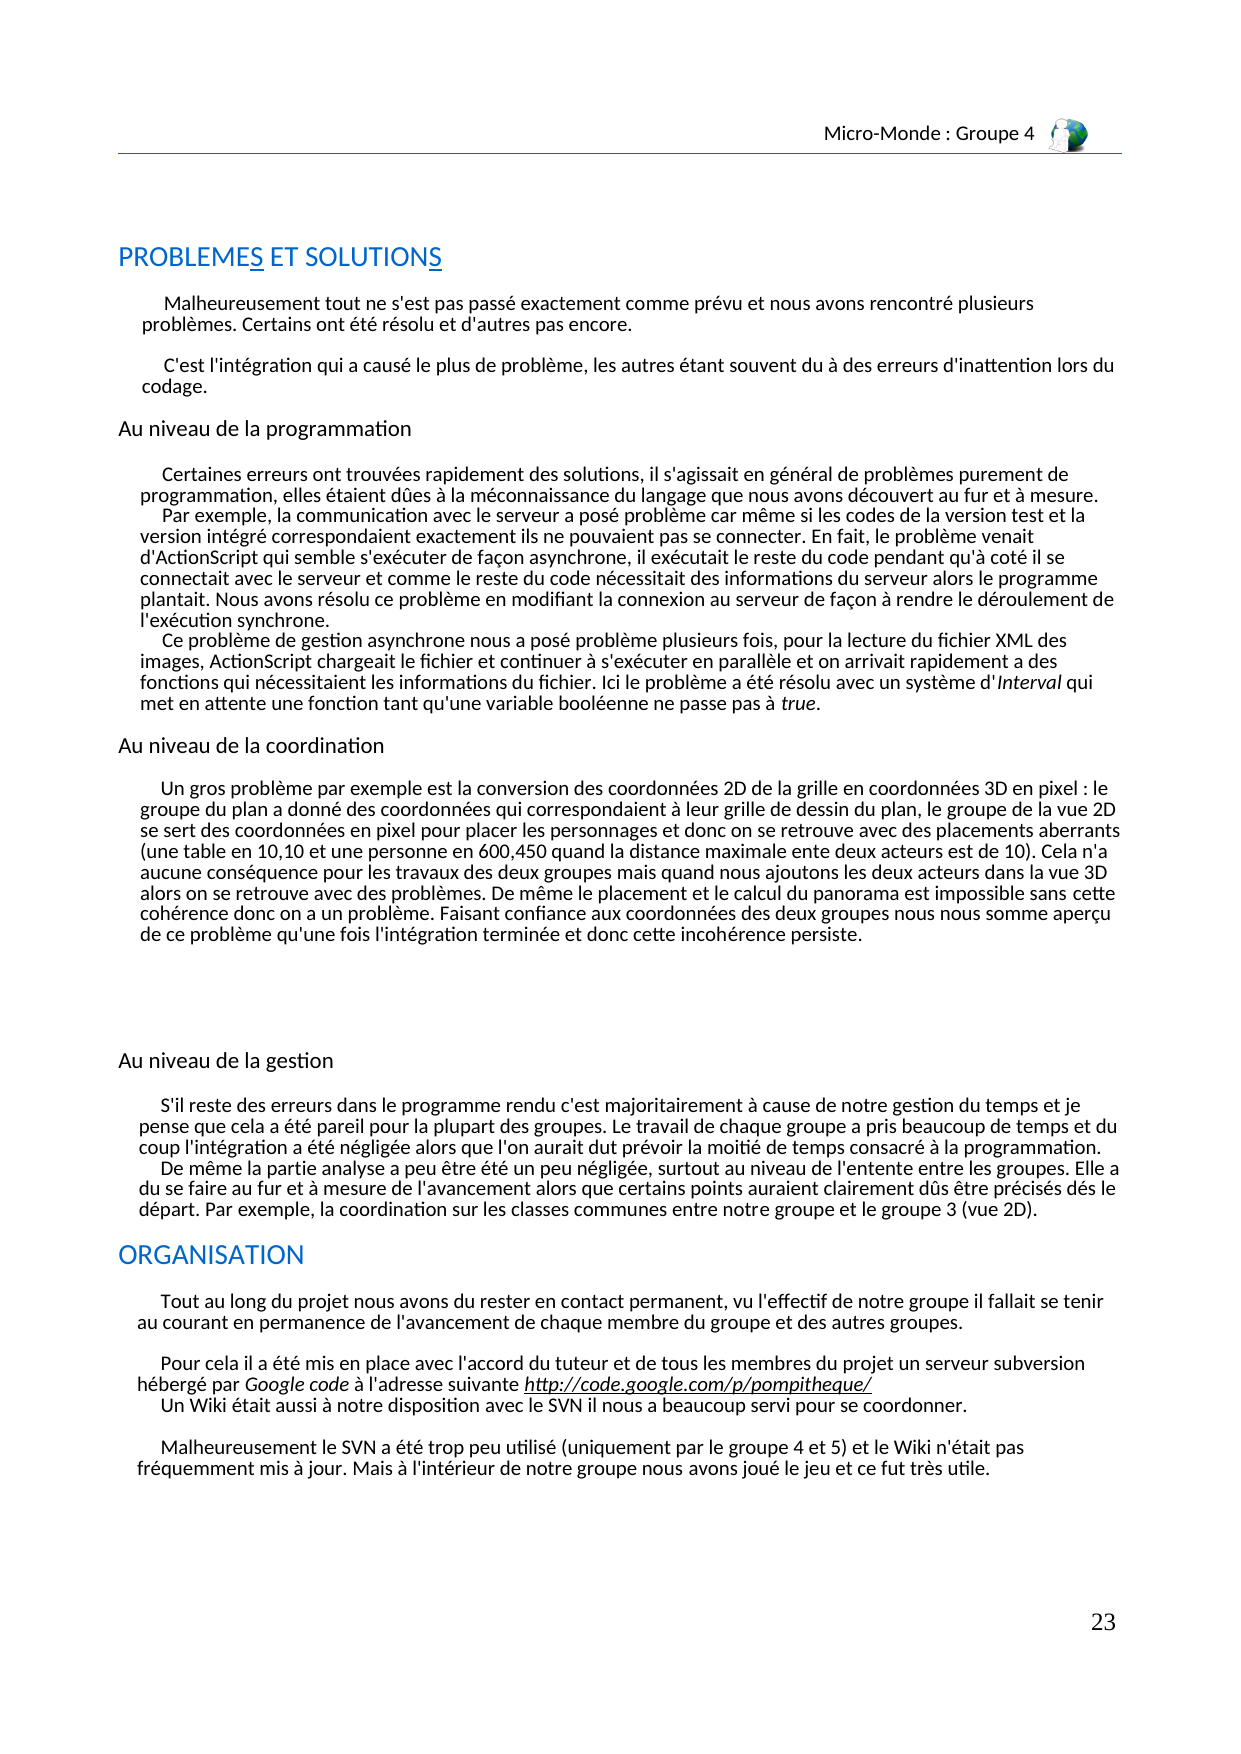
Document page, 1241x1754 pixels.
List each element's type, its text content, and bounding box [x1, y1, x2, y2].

text Un Wiki était aussi à notre disposition avec le SVN il nous a beaucoup servi pour se coordonner. [137, 1397, 1122, 1418]
text Ce problème de gestion asynchrone nous a posé problème plusieurs fois, pour la lecture du fichier XML des images, ActionScript chargeait le fichier et continuer à s'exécuter en parallèle et on arrivait rapidement a des fonctions qui nécessitaient les informations du fichier. Ici le problème a été résolu avec un système d'Interval qui met en attente une fonction tant qu'une variable booléenne ne passe pas à true. [140, 632, 1122, 716]
text S'il reste des erreurs dans le programme rendu c'est majoritairement à cause de notre gestion du temps et je pense que cela a été pareil pour la plupart des groupes. Le travail de chaque groupe a pris beaucoup de temps et du coup l'intégration a été négligée alors que l'on aurait dut prévoir la moitié de temps consacré à la programmation. [138, 1097, 1122, 1159]
picture [1047, 118, 1091, 153]
text Au niveau de la gestion [118, 1051, 1122, 1074]
text Pour cela il a été mis en place avec l'accord du tuteur et de tous les membres du projet un serveur subversion hébergé par Google code à l'adresse suivante http://code.google.com/p/pompitheque/ [137, 1355, 1122, 1397]
text Un gros problème par exemple est la conversion des coordonnées 2D de la grille en coordonnées 3D en pixel : le groupe du plan a donné des coordonnées qui correspondaient à leur grille de dessin du plan, le groupe de la vue 2D se sert des coordonnées en pixel pour placer les personnages et donc on se retrouve avec des placements aberrants (une table en 10,10 et une personne en 600,450 quand la distance maximale ente deux acteurs est de 10). Cela n'a aucune conséquence pour les travaux des deux groupes mais quand nous ajoutons les deux acteurs dans la vue 3D alors on se retrouve avec des problèmes. De même le placement et le calcul du panorama est impossible sans cette cohérence donc on a un problème. Faisant confiance aux coordonnées des deux groupes nous nous somme aperçu de ce problème qu'une fois l'intégration terminée et donc cette incohérence persiste. [140, 780, 1122, 947]
text Par exemple, la communication avec le serveur a posé problème car même si les codes de la version test et la version intégré correspondaient exactement ils ne pouvaient pas se connecter. En fait, le problème venait d'ActionScript qui semble s'exécuter de façon asynchrone, il exécutait le reste du code pendant qu'à coté il se connectait avec le serveur et comme le reste du code nécessitait des informations du serveur alors le programme plantait. Nous avons résolu ce problème en modifiant la connexion au serveur de façon à rendre le déroulement de l'exécution synchrone. [140, 507, 1122, 632]
text Malheureusement tout ne s'est pas passé exactement comme prévu et nous avons rencontré plusieurs problèmes. Certains ont été résolu et d'autres pas encore. [142, 295, 1122, 336]
text Malheureusement le SVN a été trop peu utilisé (uniquement par le groupe 4 et 5) et le Wiki n'était pas fréquemment mis à jour. Mais à l'intérieur de notre groupe nous avons joué le jeu et ce fut très utile. [137, 1438, 1122, 1480]
text Au niveau de la programmation [118, 420, 1122, 443]
text Tout au long du projet nous avons du rester en contact permanent, vu l'effectif de notre groupe il fallait se tenir au courant en permanence de l'avancement de chaque membre du groupe et des autres groupes. [137, 1293, 1122, 1334]
text Au niveau de la coordination [118, 736, 1122, 759]
text C'est l'intégration qui a causé le plus de problème, les autres étant souvent du à des erreurs d'inattention lors du codage. [142, 357, 1122, 399]
text Certaines erreurs ont trouvées rapidement des solutions, il s'agissait en général de problèmes purement de programmation, elles étaient dûes à la méconnaissance du langage que nous avons découvert au fur et à mesure. [140, 466, 1122, 507]
text PROBLEMES ET SOLUTIONS [118, 245, 1095, 274]
text De même la partie analyse a peu être été un peu négligée, surtout au niveau de l'entente entre les groupes. Elle a du se faire au fur et à mesure de l'avancement alors que certains points auraient clairement dûs être précisés dés le départ. Par exemple, la coordination sur les classes communes entre notre groupe et le groupe 3 (vue 2D). [138, 1159, 1122, 1222]
text ORGANISATION [118, 1243, 1095, 1272]
